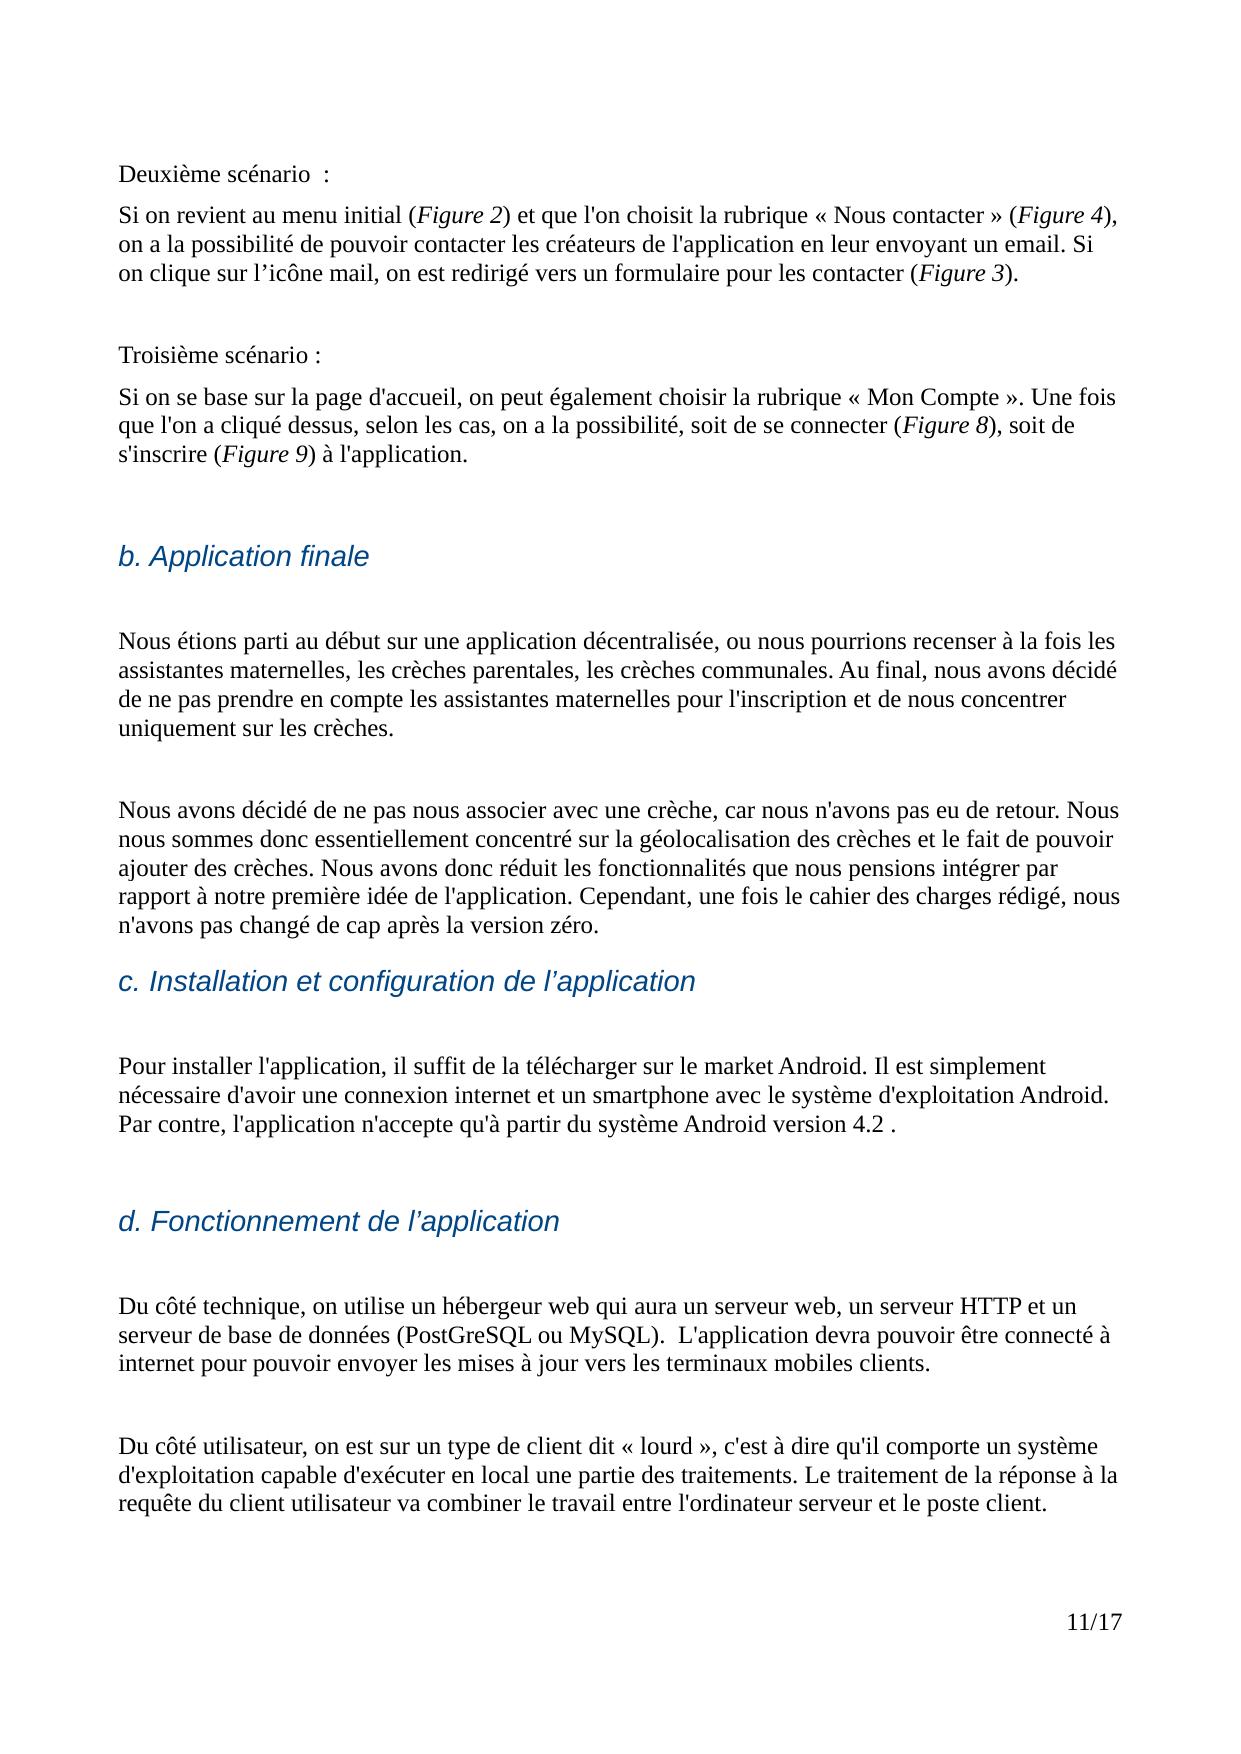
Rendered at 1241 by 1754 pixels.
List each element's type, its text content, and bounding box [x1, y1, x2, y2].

subtitle d. Fonctionnement de l’application [118, 1204, 1122, 1237]
subtitle c. Installation et configuration de l’application [118, 964, 1122, 997]
text Si on revient au menu initial (Figure 2) et que l'on choisit la rubrique « Nous contacter » (Figure 4), on a la possibilité de pouvoir contacter les créateurs de l'application en leur envoyant un email. Si on clique sur l’icône mail, on est redirigé vers un formulaire pour les contacter (Figure 3). [118, 201, 1122, 287]
text Troisième scénario : [118, 341, 1122, 369]
text Du côté technique, on utilise un hébergeur web qui aura un serveur web, un serveur HTTP et un serveur de base de données (PostGreSQL ou MySQL). L'application devra pouvoir être connecté à internet pour pouvoir envoyer les mises à jour vers les terminaux mobiles clients. [118, 1291, 1122, 1377]
text Si on se base sur la page d'accueil, on peut également choisir la rubrique « Mon Compte ». Une fois que l'on a cliqué dessus, selon les cas, on a la possibilité, soit de se connecter (Figure 8), soit de s'inscrire (Figure 9) à l'application. [118, 382, 1122, 468]
text Nous étions parti au début sur une application décentralisée, ou nous pourrions recenser à la fois les assistantes maternelles, les crèches parentales, les crèches communales. Au final, nous avons décidé de ne pas prendre en compte les assistantes maternelles pour l'inscription et de nous concentrer uniquement sur les crèches. [118, 626, 1122, 741]
text Deuxième scénario : [118, 159, 1122, 188]
text Nous avons décidé de ne pas nous associer avec une crèche, car nous n'avons pas eu de retour. Nous nous sommes donc essentiellement concentré sur la géolocalisation des crèches et le fait de pouvoir ajouter des crèches. Nous avons donc réduit les fonctionnalités que nous pensions intégrer par rapport à notre première idée de l'application. Cependant, une fois le cahier des charges rédigé, nous n'avons pas changé de cap après la version zéro. [118, 795, 1122, 939]
text Pour installer l'application, il suffit de la télécharger sur le market Android. Il est simplement nécessaire d'avoir une connexion internet et un smartphone avec le système d'exploitation Android. Par contre, l'application n'accepte qu'à partir du système Android version 4.2 . [118, 1051, 1122, 1137]
subtitle b. Application finale [118, 539, 1122, 573]
text Du côté utilisateur, on est sur un type de client dit « lourd », c'est à dire qu'il comporte un système d'exploitation capable d'exécuter en local une partie des traitements. Le traitement de la réponse à la requête du client utilisateur va combiner le travail entre l'ordinateur serveur et le poste client. [118, 1431, 1122, 1517]
